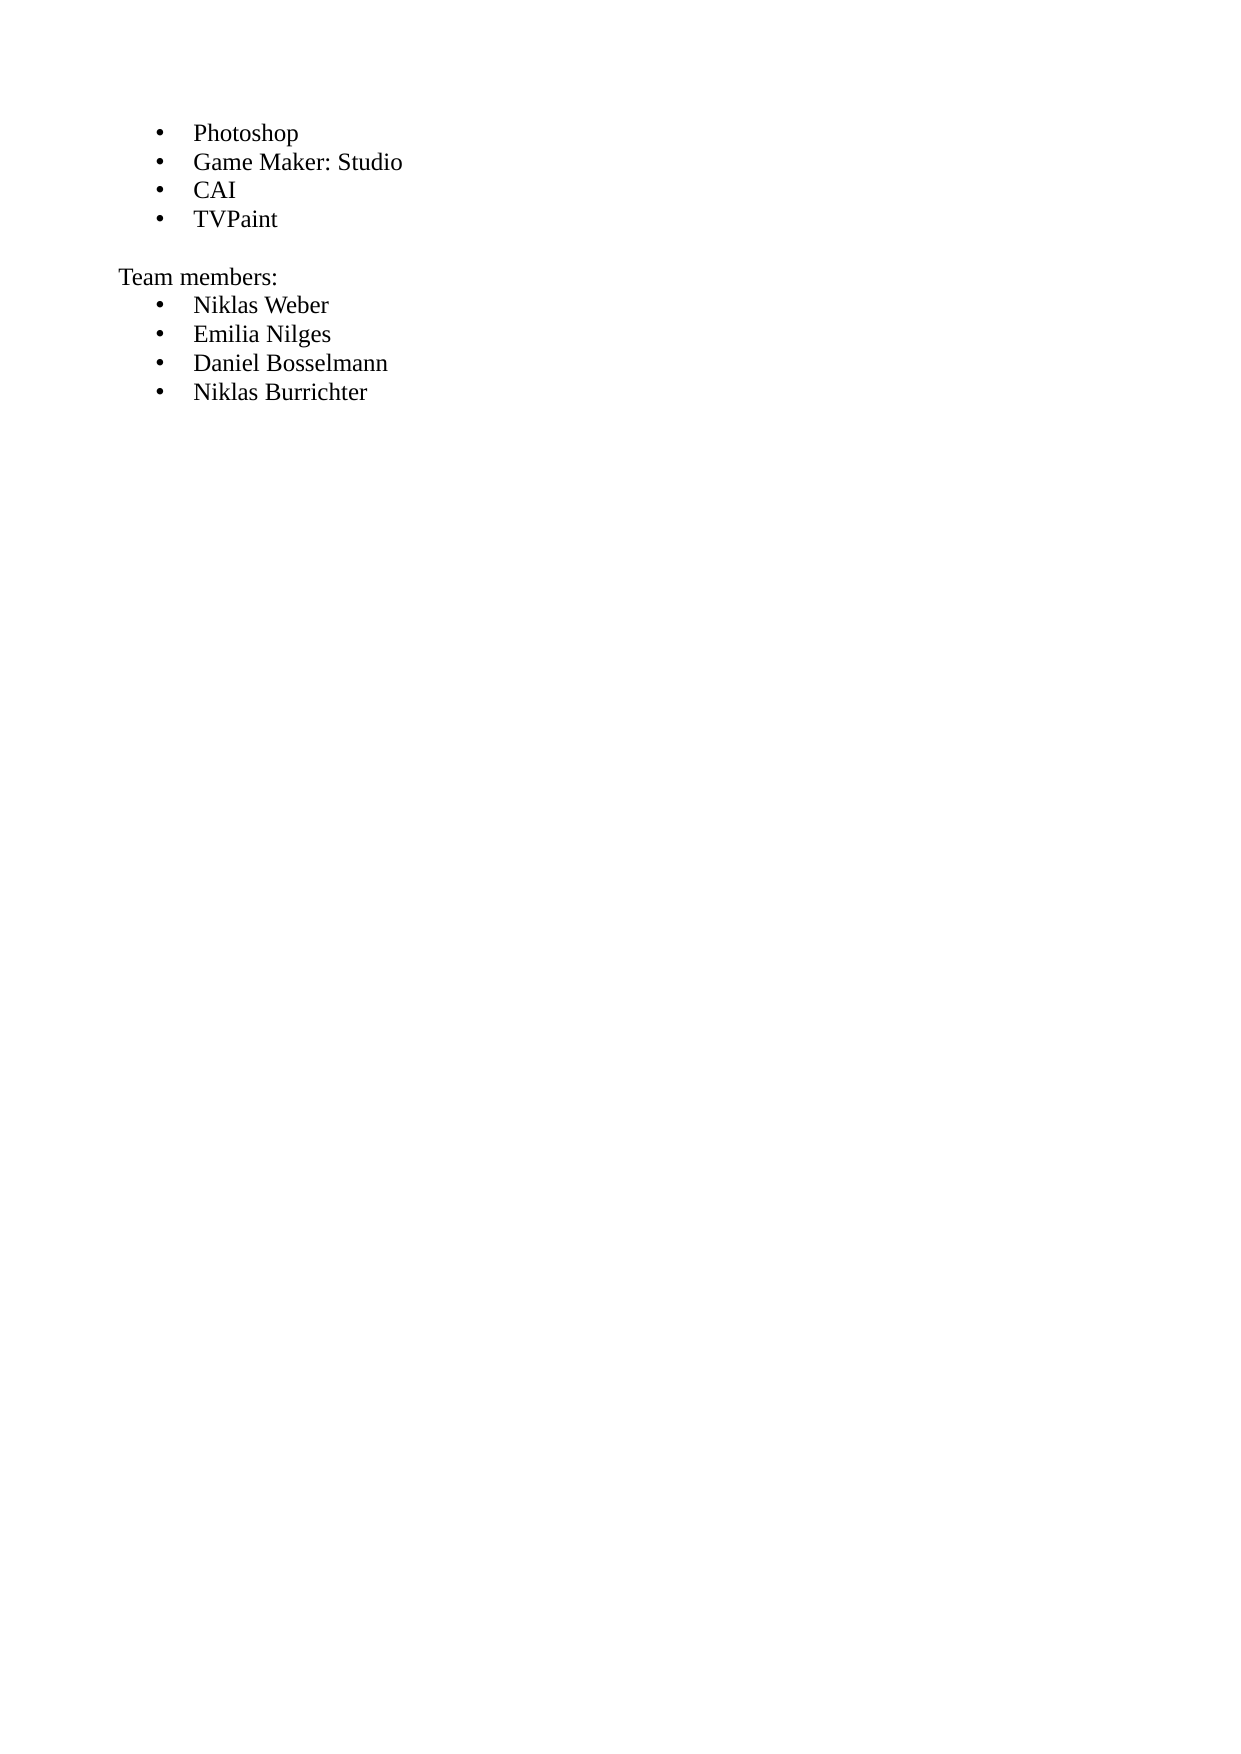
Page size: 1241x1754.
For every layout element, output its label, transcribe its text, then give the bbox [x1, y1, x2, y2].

list Photoshop [156, 118, 1122, 147]
list CAI [156, 176, 1122, 204]
list Daniel Bosselmann [156, 348, 1122, 377]
text Team members: [118, 262, 1122, 291]
list Game Maker: Studio [156, 147, 1122, 176]
list Niklas Weber [156, 291, 1122, 319]
list Niklas Burrichter [156, 377, 1122, 406]
list Emilia Nilges [156, 319, 1122, 348]
list TVPaint [156, 204, 1122, 233]
